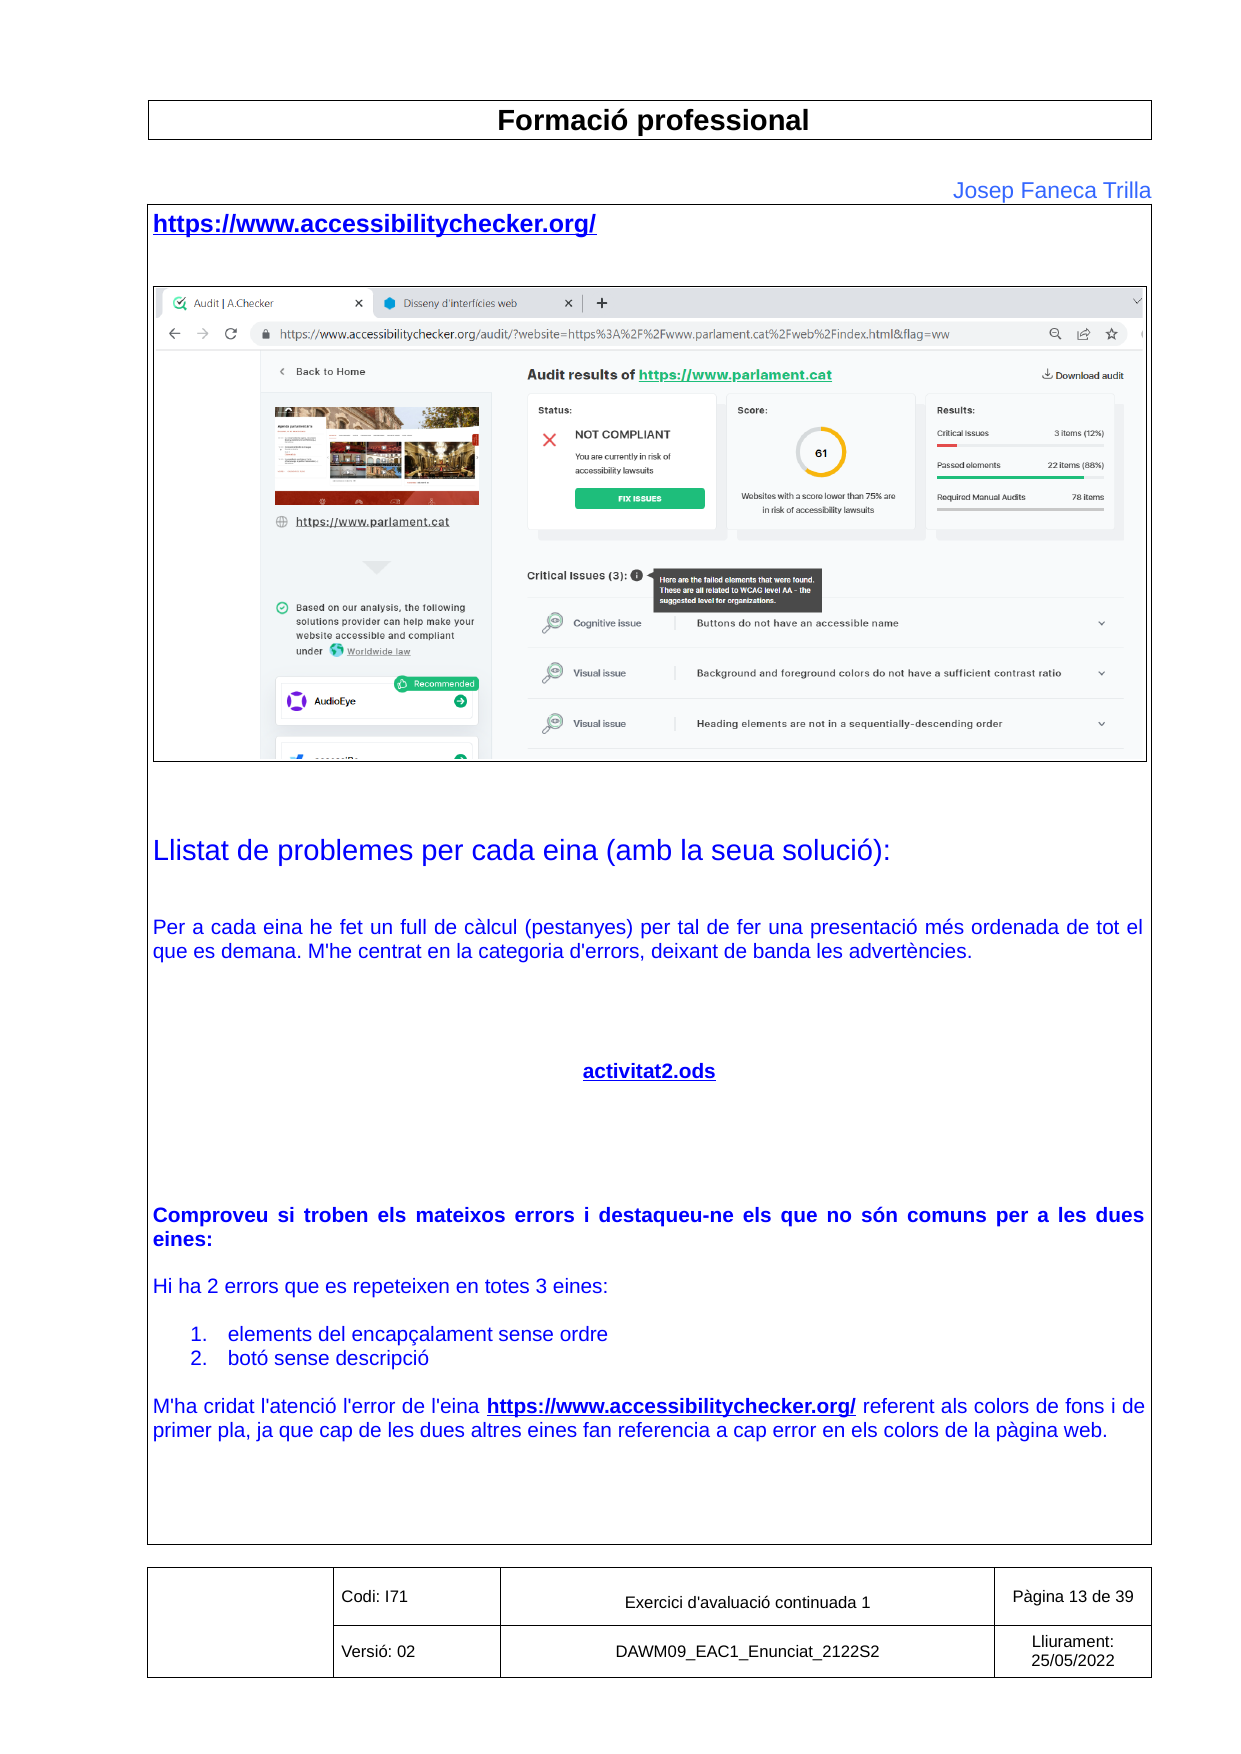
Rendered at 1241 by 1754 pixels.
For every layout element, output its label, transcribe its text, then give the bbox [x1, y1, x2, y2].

table_header Llistat de problemes per cada eina (amb la seua solució): Per a cada eina he fet un full de càlcul (pestanyes) per tal de fer una presentació més ordenada de tot el que es demana. M'he centrat en la categoria d'errors, deixant de banda les advertències. activitat2.ods Comproveu si troben els mateixos errors i destaqueu-ne els que no són comuns per a les dues eines: Hi ha 2 errors que es repeteixen en totes 3 eines: elements del encapçalament sense ordre botó sense descripció M'ha cridat l'atenció l'error de l'eina https://www.accessibilitychecker.org/ referent als colors de fons i de primer pla, ja que cap de les dues altres eines fan referencia a cap error en els colors de la pàgina web. [148, 759, 1151, 1543]
picture [155, 288, 1143, 759]
table_header https://www.accessibilitychecker.org/ [148, 205, 1151, 758]
table_header [154, 287, 1146, 761]
